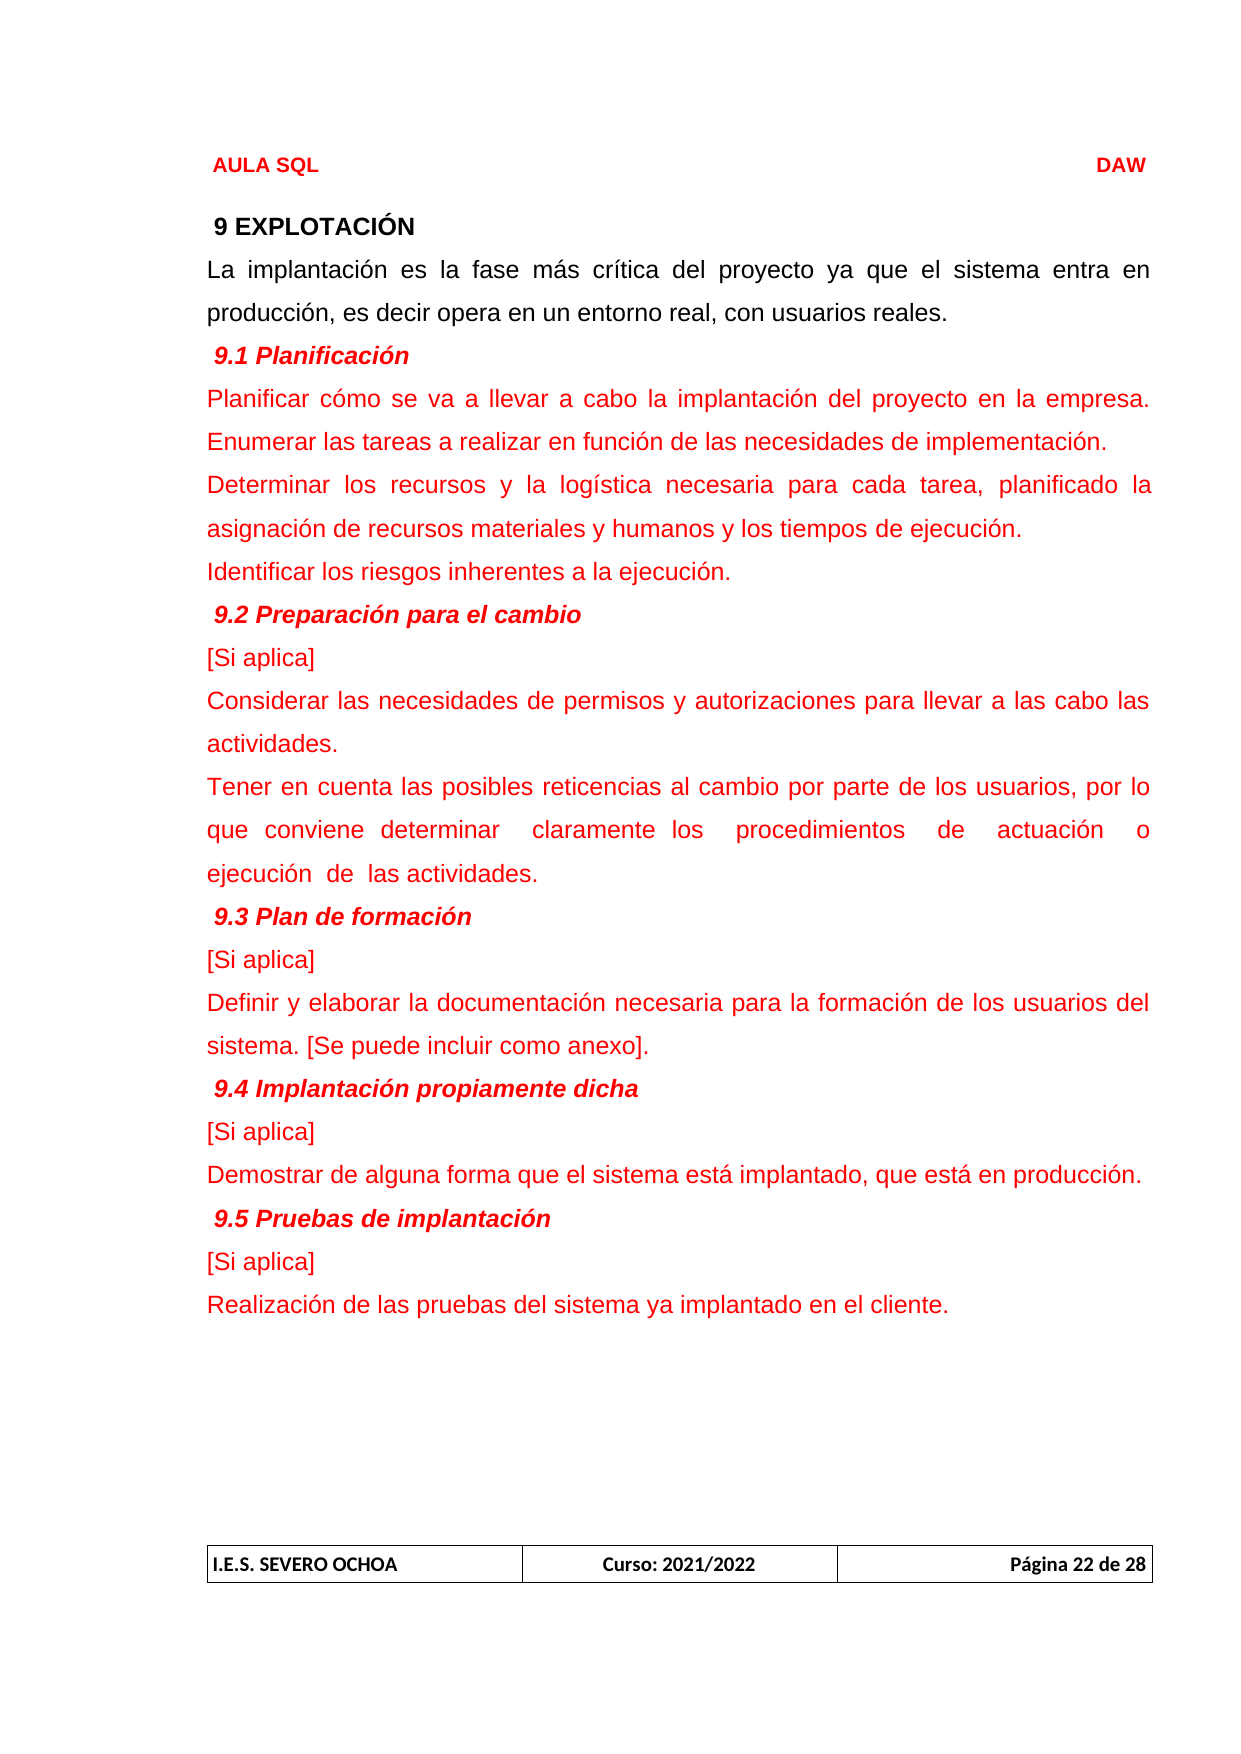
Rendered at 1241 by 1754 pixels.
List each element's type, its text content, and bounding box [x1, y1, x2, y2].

text Planificar cómo se va a llevar a cabo la implantación del proyecto en la empresa. Enumerar las tareas a realizar en función de las necesidades de implementación. [207, 384, 1152, 456]
text Realización de las pruebas del sistema ya implantado en el cliente. [207, 1290, 1152, 1319]
subtitle Pruebas de implantación [207, 1204, 1152, 1232]
text Considerar las necesidades de permisos y autorizaciones para llevar a las cabo las actividades. [207, 686, 1152, 758]
text Identificar los riesgos inherentes a la ejecución. [207, 557, 1152, 586]
subtitle Implantación propiamente dicha [207, 1074, 1152, 1103]
subtitle Preparación para el cambio [207, 600, 1152, 629]
subtitle Plan de formación [207, 902, 1152, 931]
subtitle Planificación [207, 341, 1152, 370]
text La implantación es la fase más crítica del proyecto ya que el sistema entra en producción, es decir opera en un entorno real, con usuarios reales. [207, 255, 1152, 327]
text [Si aplica] [207, 945, 1152, 974]
text Definir y elaborar la documentación necesaria para la formación de los usuarios del sistema. [Se puede incluir como anexo]. [207, 988, 1152, 1060]
text [Si aplica] [207, 1117, 1152, 1146]
text Tener en cuenta las posibles reticencias al cambio por parte de los usuarios, por lo que conviene determinar claramente los procedimientos de actuación o ejecución de las actividades. [207, 772, 1152, 887]
text [Si aplica] [207, 643, 1152, 672]
text [Si aplica] [207, 1247, 1152, 1276]
text Determinar los recursos y la logística necesaria para cada tarea, planificado la asignación de recursos materiales y humanos y los tiempos de ejecución. [207, 471, 1152, 542]
subtitle EXPLOTACIÓN [207, 212, 1152, 241]
text Demostrar de alguna forma que el sistema está implantado, que está en producción. [207, 1161, 1152, 1189]
